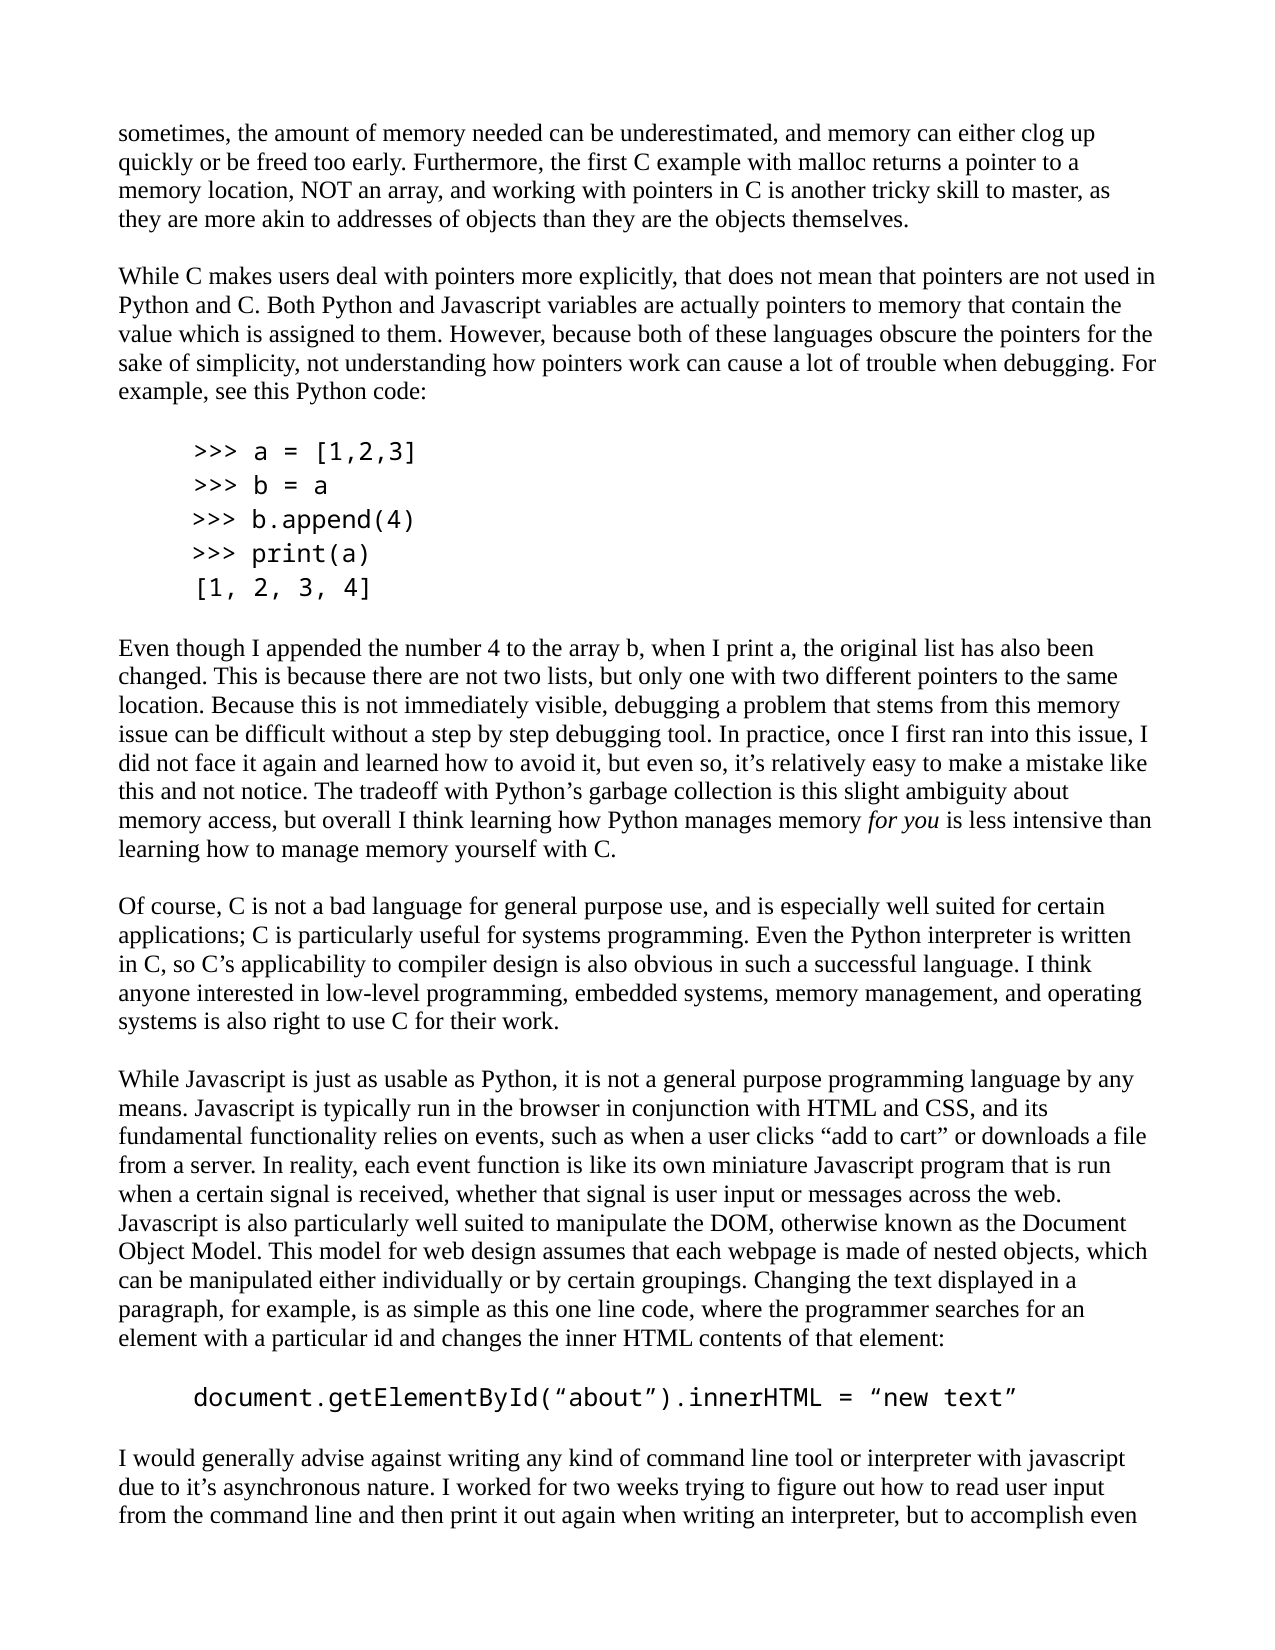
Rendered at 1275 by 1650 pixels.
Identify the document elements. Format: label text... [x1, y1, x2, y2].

text [1, 2, 3, 4] [118, 570, 1157, 604]
text >>> b.append(4) [118, 502, 1157, 536]
text document.getElementById(“about”).innerHTML = “new text” [118, 1380, 1157, 1414]
text sometimes, the amount of memory needed can be underestimated, and memory can either clog up quickly or be freed too early. Furthermore, the first C example with malloc returns a pointer to a memory location, NOT an array, and working with pointers in C is another tricky skill to master, as they are more akin to addresses of objects than they are the objects themselves. [118, 118, 1157, 233]
text >>> a = [1,2,3] >>> b = a [118, 433, 1157, 502]
text I would generally advise against writing any kind of command line tool or interpreter with javascript due to it’s asynchronous nature. I worked for two weeks trying to figure out how to read user input from the command line and then print it out again when writing an interpreter, but to accomplish even [118, 1443, 1157, 1529]
text While C makes users deal with pointers more explicitly, that does not mean that pointers are not used in Python and C. Both Python and Javascript variables are actually pointers to memory that contain the value which is assigned to them. However, because both of these languages obscure the pointers for the sake of simplicity, not understanding how pointers work can cause a lot of trouble when debugging. For example, see this Python code: [118, 261, 1157, 405]
text While Javascript is just as usable as Python, it is not a general purpose programming language by any means. Javascript is typically run in the browser in conjunction with HTML and CSS, and its fundamental functionality relies on events, such as when a user clicks “add to cart” or downloads a file from a server. In reality, each event function is like its own miniature Javascript program that is run when a certain signal is received, whether that signal is user input or messages across the web. Javascript is also particularly well suited to manipulate the DOM, otherwise known as the Document Object Model. This model for web design assumes that each webpage is made of nested objects, which can be manipulated either individually or by certain groupings. Changing the text displayed in a paragraph, for example, is as simple as this one line code, where the programmer searches for an element with a particular id and changes the inner HTML contents of that element: [118, 1064, 1157, 1351]
text Of course, C is not a bad language for general purpose use, and is especially well suited for certain applications; C is particularly useful for systems programming. Even the Python interpreter is written in C, so C’s applicability to compiler design is also obvious in such a successful language. I think anyone interested in low-level programming, embedded systems, memory management, and operating systems is also right to use C for their work. [118, 891, 1157, 1035]
text >>> print(a) [118, 536, 1157, 570]
text Even though I appended the number 4 to the array b, when I print a, the original list has also been changed. This is because there are not two lists, but only one with two different pointers to the same location. Because this is not immediately visible, debugging a problem that stems from this memory issue can be difficult without a step by step debugging tool. In practice, once I first ran into this issue, I did not face it again and learned how to avoid it, but even so, it’s relatively easy to make a mistake like this and not notice. The tradeoff with Python’s garbage collection is this slight ambiguity about memory access, but overall I think learning how Python manages memory for you is less intensive than learning how to manage memory yourself with C. [118, 633, 1157, 863]
